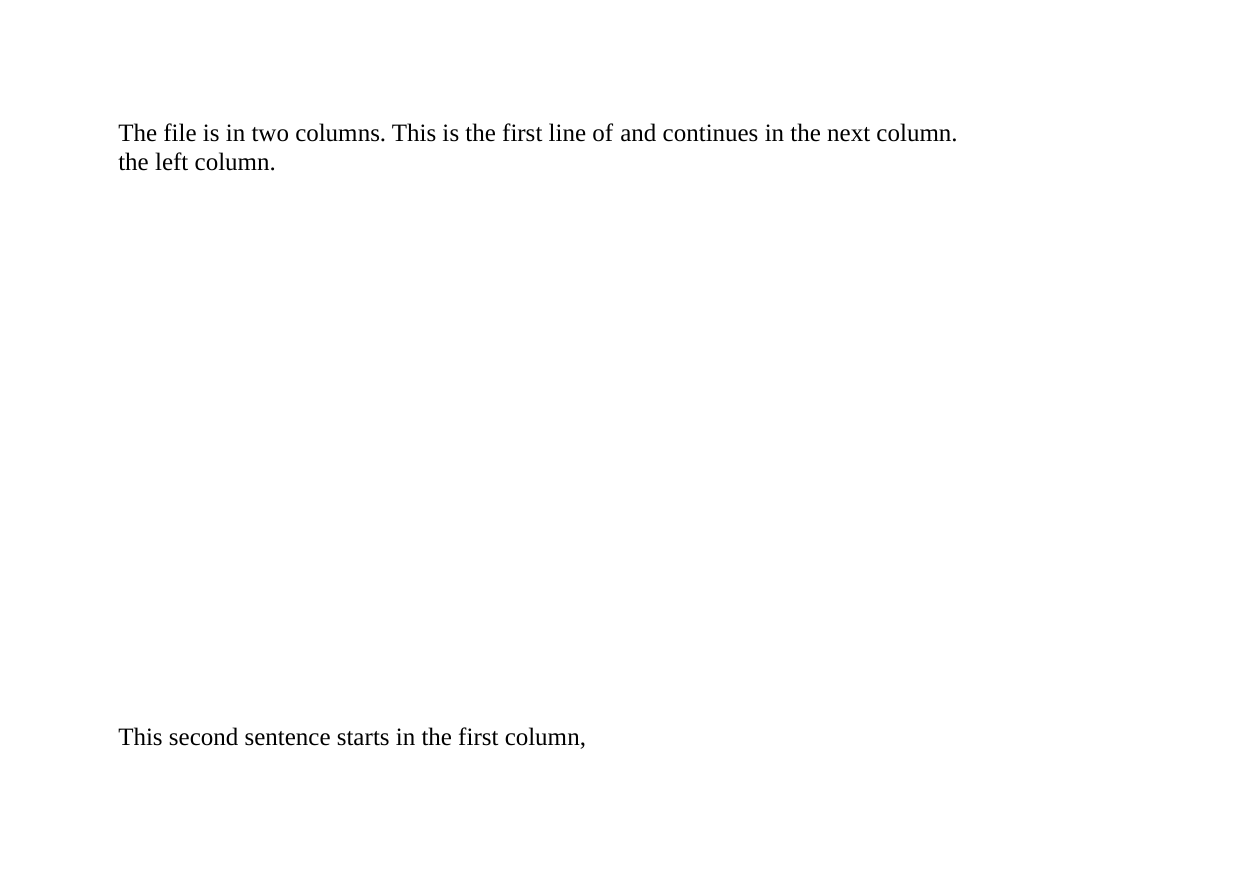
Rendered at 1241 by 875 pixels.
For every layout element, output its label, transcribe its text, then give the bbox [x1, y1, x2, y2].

text and continues in the next column. [620, 118, 1122, 147]
text The file is in two columns. This is the first line of the left column. [118, 118, 620, 176]
text This second sentence starts in the first column, [118, 722, 620, 751]
